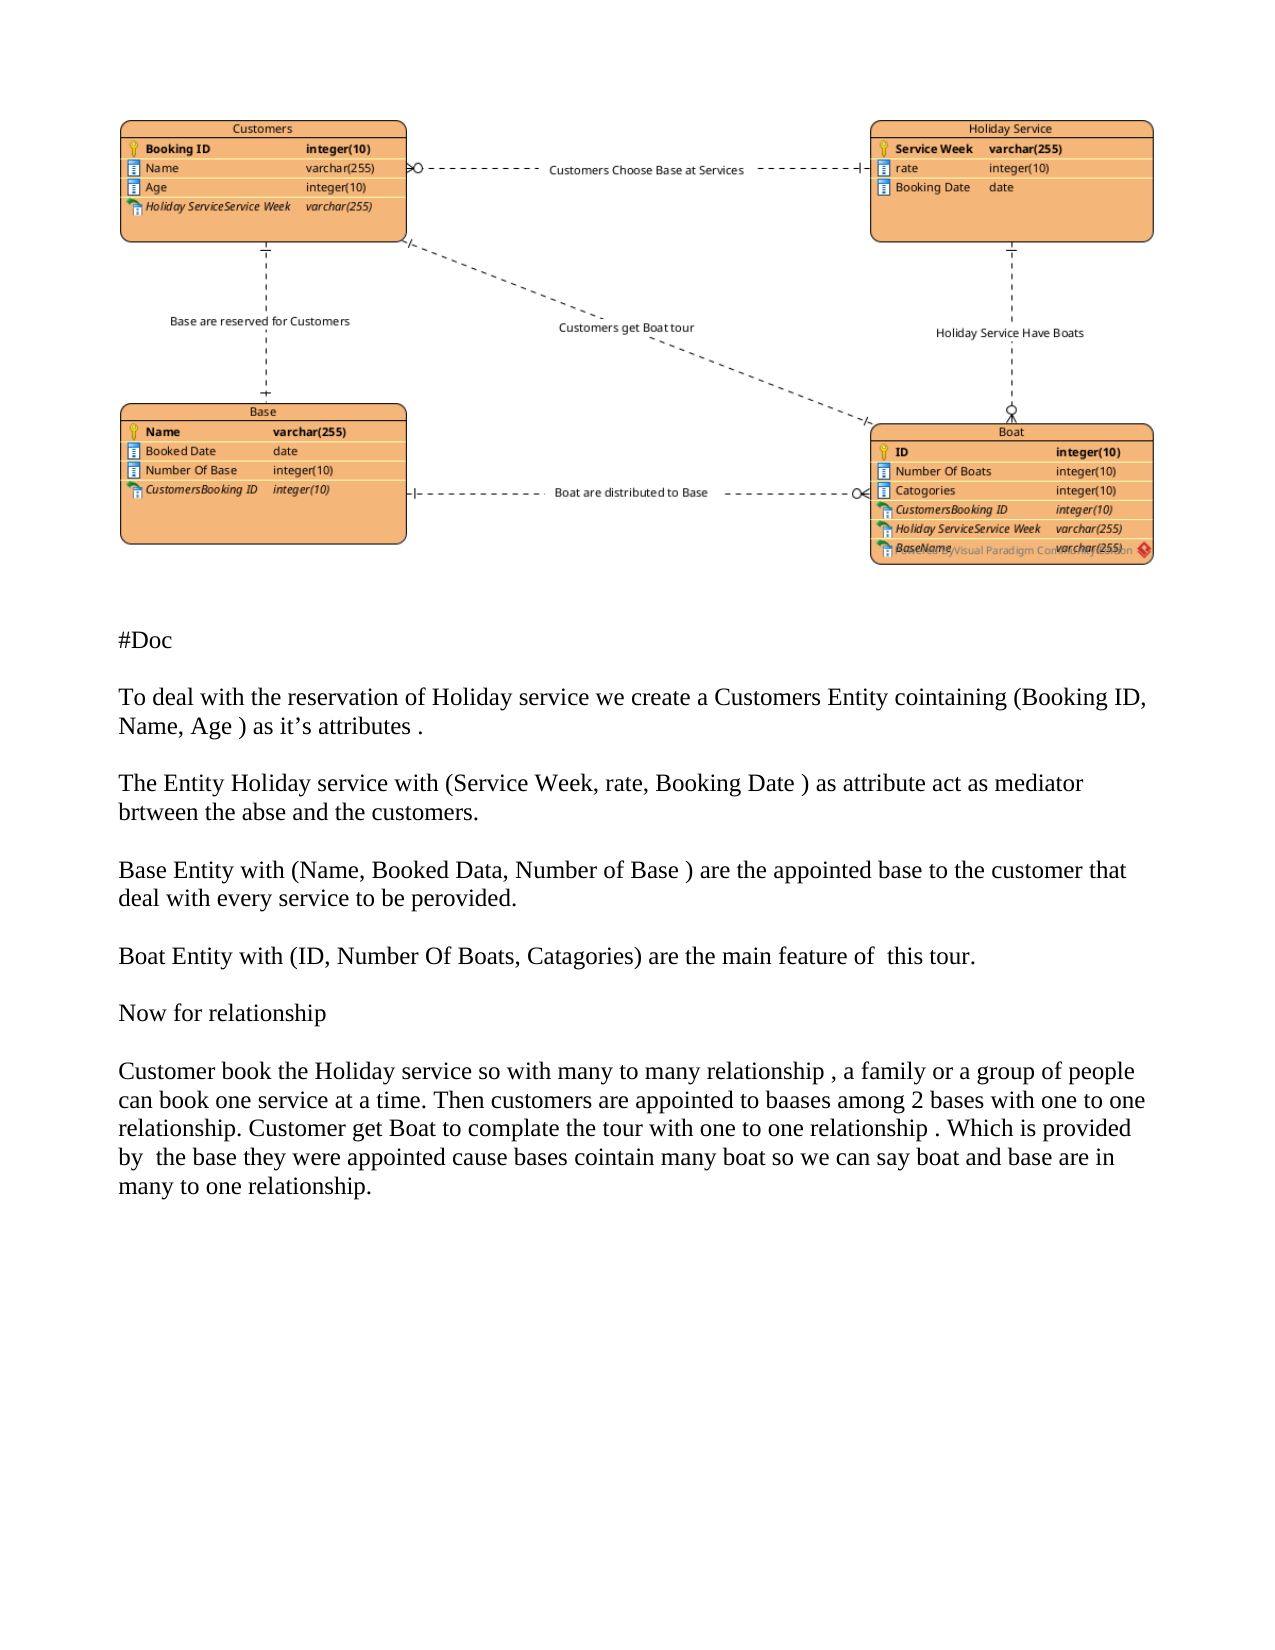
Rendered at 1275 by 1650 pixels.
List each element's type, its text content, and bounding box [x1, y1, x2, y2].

text Now for relationship [118, 998, 1157, 1027]
text Customer book the Holiday service so with many to many relationship , a family or a group of people can book one service at a time. Then customers are appointed to baases among 2 bases with one to one relationship. Customer get Boat to complate the tour with one to one relationship . Which is provided by the base they were appointed cause bases cointain many boat so we can say boat and base are in many to one relationship. [118, 1056, 1157, 1200]
text Base Entity with (Name, Booked Data, Number of Base ) are the appointed base to the customer that deal with every service to be perovided. [118, 855, 1157, 912]
text Boat Entity with (ID, Number Of Boats, Catagories) are the main feature of this tour. [118, 941, 1157, 970]
text To deal with the reservation of Holiday service we create a Customers Entity cointaining (Booking ID, Name, Age ) as it’s attributes . [118, 682, 1157, 740]
picture [118, 118, 1157, 568]
text #Doc [118, 625, 1157, 653]
text The Entity Holiday service with (Service Week, rate, Booking Date ) as attribute act as mediator brtween the abse and the customers. [118, 768, 1157, 826]
